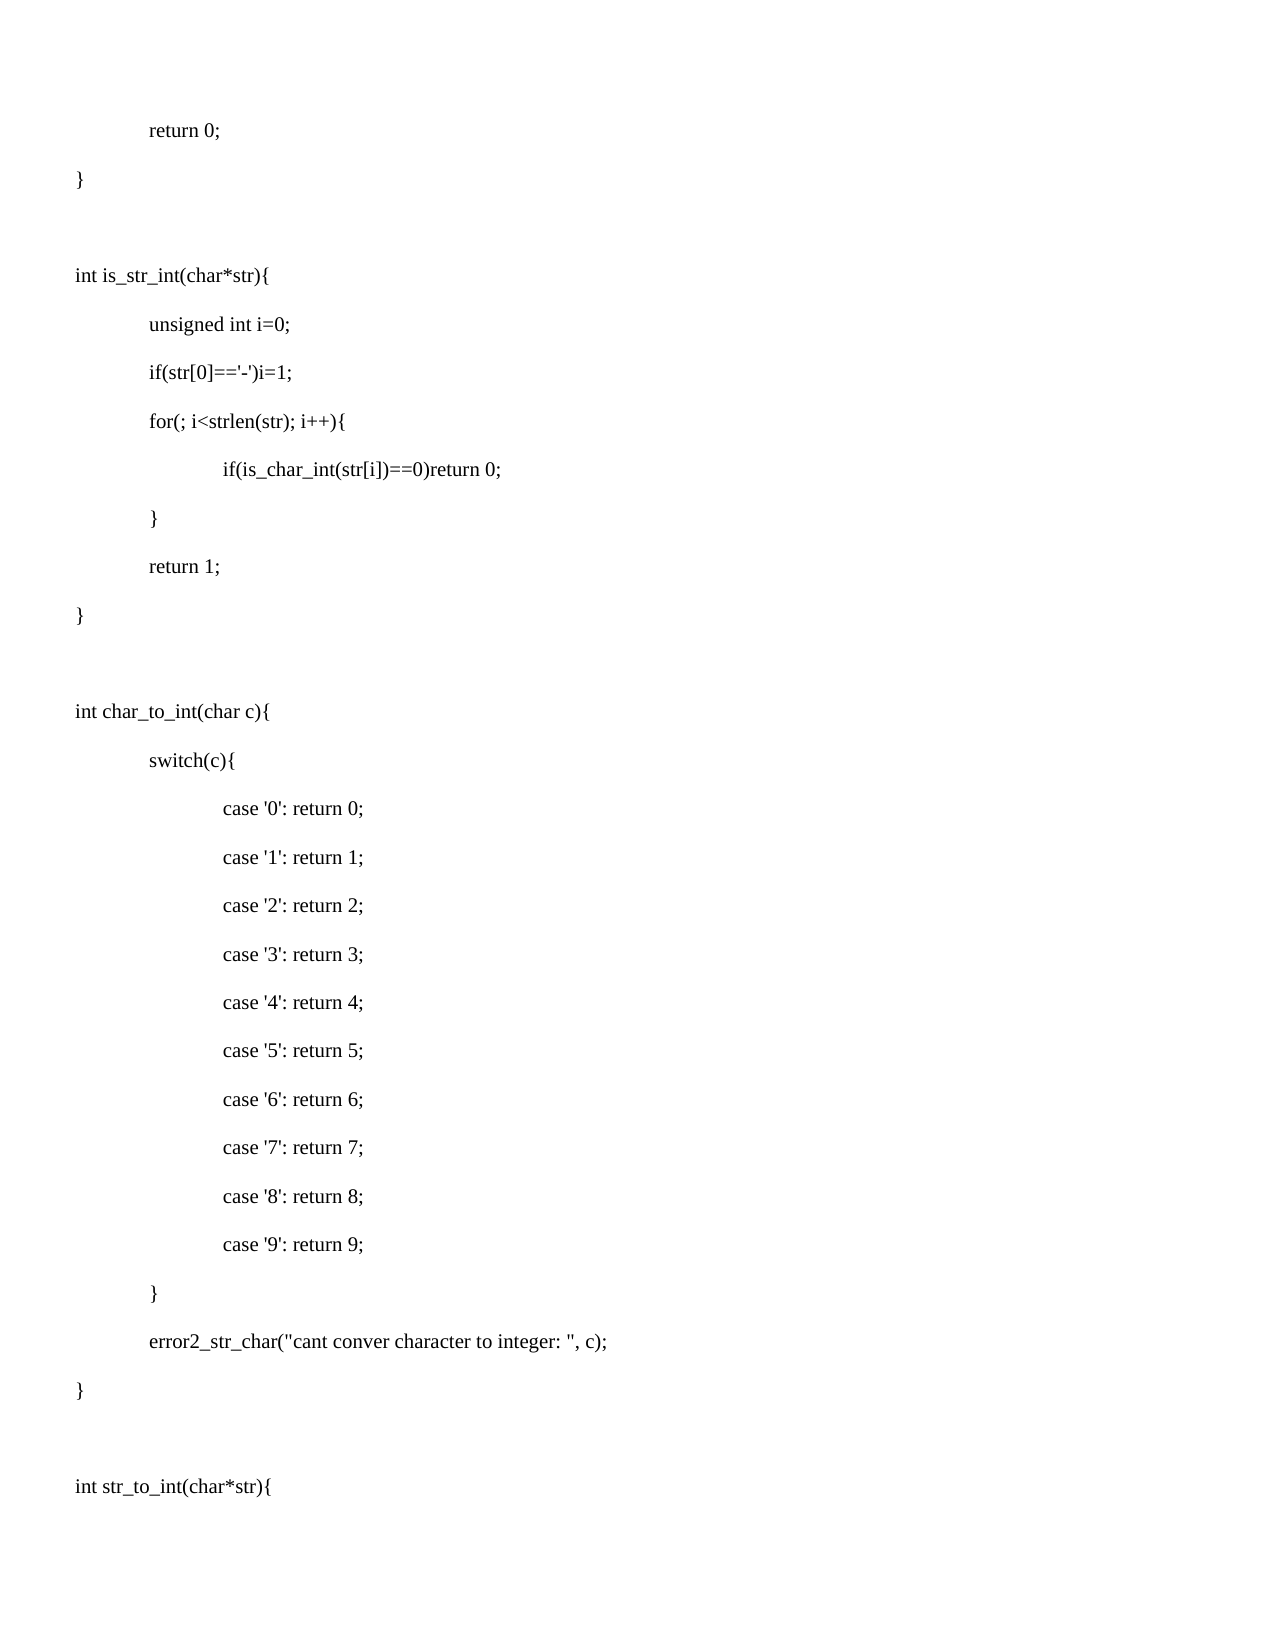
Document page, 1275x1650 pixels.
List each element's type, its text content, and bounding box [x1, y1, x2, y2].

text int str_to_int(char*str){ [75, 1474, 1209, 1498]
text unsigned int i=0; [75, 312, 1209, 336]
text case '9': return 9; [75, 1232, 1209, 1256]
text } [75, 602, 1209, 627]
text if(str[0]=='-')i=1; [75, 360, 1209, 384]
text } [75, 1281, 1209, 1305]
text } [75, 1377, 1209, 1402]
text case '1': return 1; [75, 845, 1209, 869]
text if(is_char_int(str[i])==0)return 0; [75, 457, 1209, 481]
text error2_str_char("cant conver character to integer: ", c); [75, 1329, 1209, 1353]
text case '3': return 3; [75, 942, 1209, 966]
text case '0': return 0; [75, 796, 1209, 820]
text } [75, 506, 1209, 530]
text int is_str_int(char*str){ [75, 263, 1209, 287]
text case '5': return 5; [75, 1038, 1209, 1062]
text } [75, 167, 1209, 191]
text case '2': return 2; [75, 893, 1209, 917]
text case '7': return 7; [75, 1135, 1209, 1159]
text switch(c){ [75, 748, 1209, 772]
text return 1; [75, 554, 1209, 578]
text int char_to_int(char c){ [75, 699, 1209, 723]
text case '4': return 4; [75, 990, 1209, 1014]
text case '8': return 8; [75, 1184, 1209, 1208]
text return 0; [75, 118, 1209, 142]
text case '6': return 6; [75, 1087, 1209, 1111]
text for(; i<strlen(str); i++){ [75, 409, 1209, 433]
